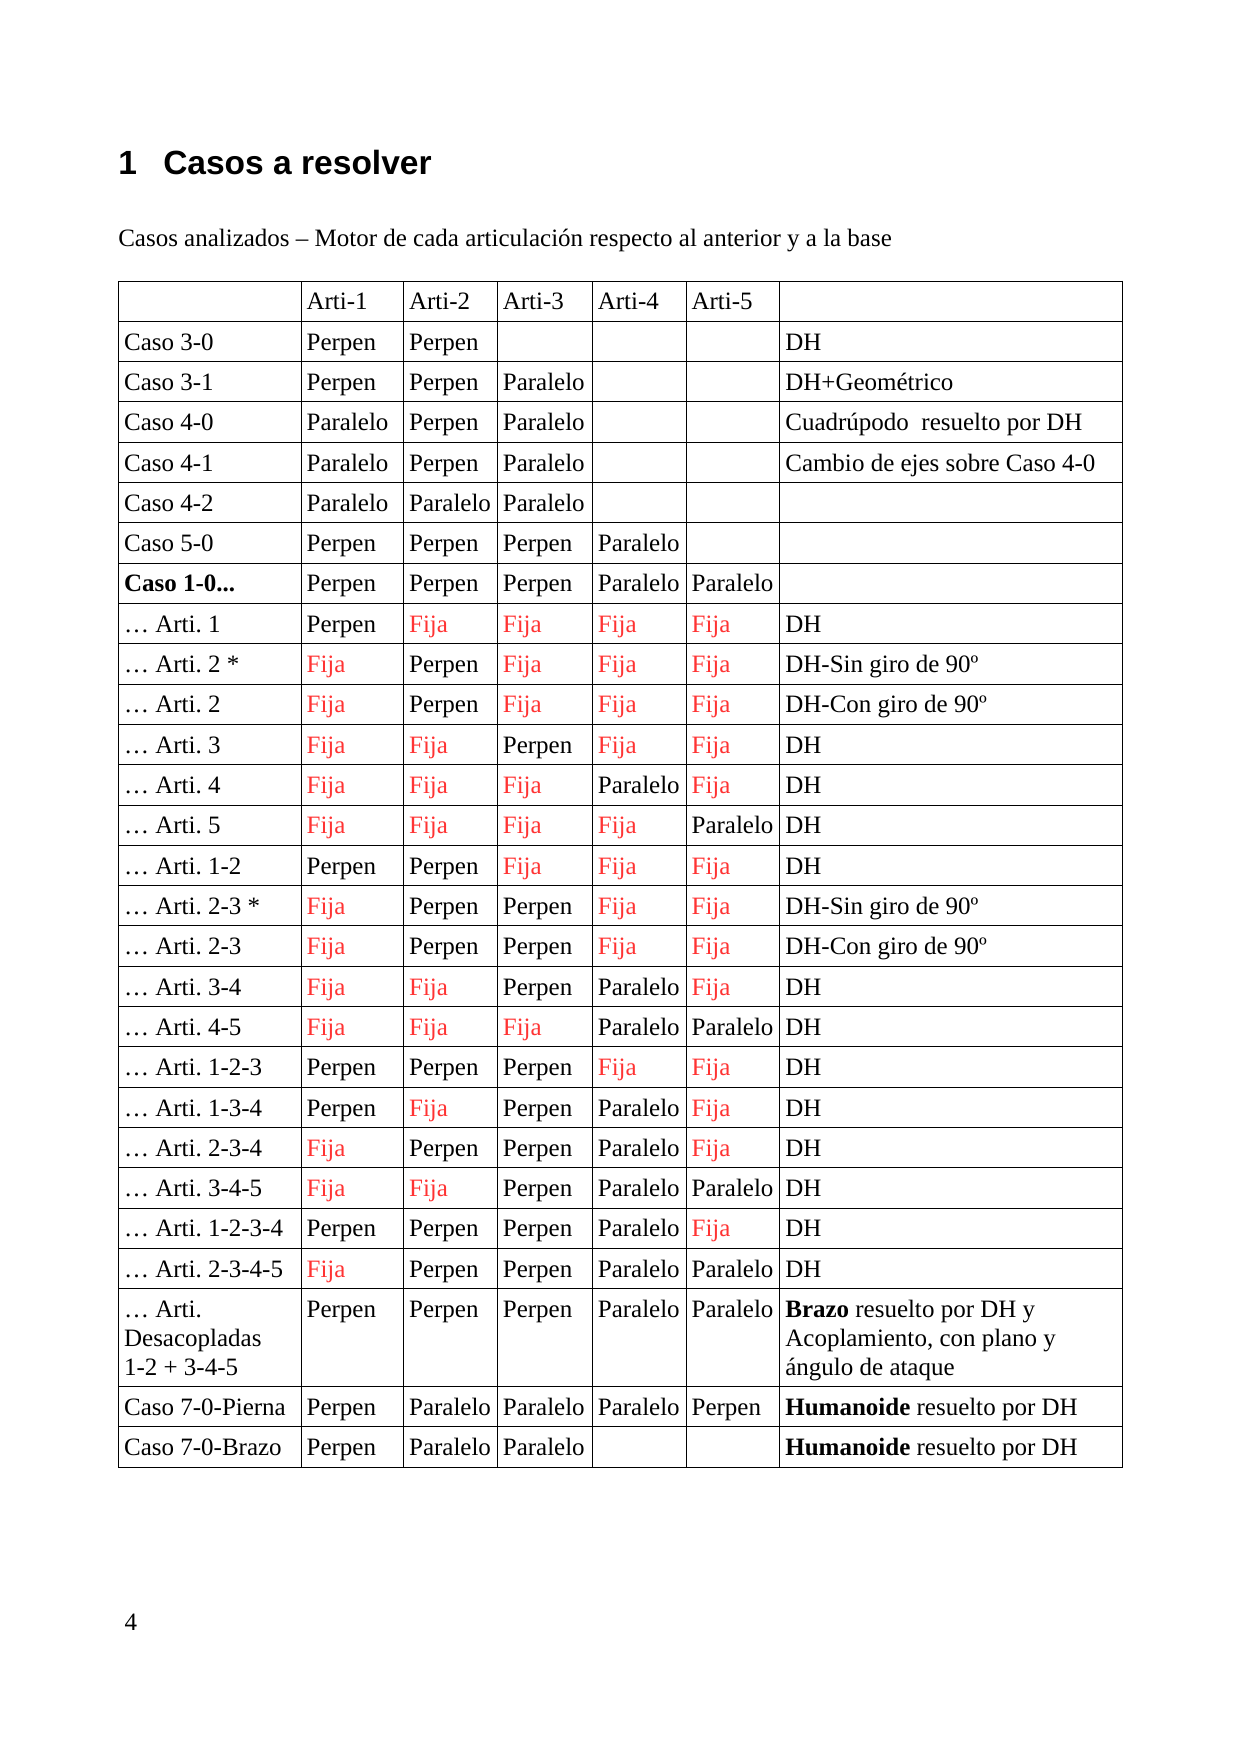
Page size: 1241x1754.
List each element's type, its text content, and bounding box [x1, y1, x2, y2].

table_cell Caso 4-1 [119, 443, 301, 482]
table_cell Paralelo [593, 1088, 686, 1127]
table_cell Perpen [404, 322, 497, 361]
table_cell Caso 7-0-Pierna [119, 1387, 301, 1426]
table_cell Fija [404, 725, 497, 764]
table_cell Paralelo [302, 402, 403, 442]
table_cell Caso 1-0... [119, 564, 301, 603]
table_cell Fija [498, 806, 592, 845]
table_cell Perpen [404, 1209, 497, 1248]
table_cell Perpen [302, 1427, 403, 1467]
table_cell … Arti. 5 [119, 806, 301, 845]
table_cell [780, 483, 1122, 522]
table_cell DH [780, 1007, 1122, 1046]
table_cell Fija [687, 685, 779, 724]
table_cell Fija [404, 765, 497, 805]
table_cell [593, 402, 686, 442]
table_cell Fija [687, 1209, 779, 1248]
table_cell Perpen [498, 1289, 592, 1386]
table_cell Fija [404, 1088, 497, 1127]
table_cell Paralelo [498, 1387, 592, 1426]
table_cell … Arti. 1-2-3 [119, 1047, 301, 1087]
table_cell Perpen [404, 926, 497, 966]
table_cell … Arti. 1-3-4 [119, 1088, 301, 1127]
table_cell … Arti. 1-2-3-4 [119, 1209, 301, 1248]
table_cell Fija [498, 604, 592, 643]
table_cell Fija [687, 1088, 779, 1127]
table_cell Paralelo [593, 1007, 686, 1046]
table_cell [593, 362, 686, 401]
table_cell Caso 7-0-Brazo [119, 1427, 301, 1467]
text Casos analizados – Motor de cada articulación respecto al anterior y a la base [118, 223, 1122, 252]
table_cell Humanoide resuelto por DH [780, 1427, 1122, 1467]
table_cell … Arti. 1-2 [119, 846, 301, 885]
table_cell [687, 402, 779, 442]
table_cell Perpen [302, 1088, 403, 1127]
table_header Arti-1 [302, 282, 403, 321]
table_cell Caso 3-0 [119, 322, 301, 361]
table_cell Fija [687, 967, 779, 1006]
table_cell Perpen [498, 1128, 592, 1167]
table_cell Paralelo [687, 564, 779, 603]
table_cell Perpen [498, 1088, 592, 1127]
table_cell Paralelo [498, 402, 592, 442]
table_cell Caso 3-1 [119, 362, 301, 401]
table_cell DH [780, 725, 1122, 764]
table_cell Paralelo [593, 765, 686, 805]
table_cell Paralelo [593, 967, 686, 1006]
table_cell [687, 483, 779, 522]
table_cell Cambio de ejes sobre Caso 4-0 [780, 443, 1122, 482]
table_cell Paralelo [593, 1387, 686, 1426]
table_cell … Arti. 3-4 [119, 967, 301, 1006]
table_cell Fija [498, 846, 592, 885]
table_cell Perpen [498, 1047, 592, 1087]
table_cell … Arti. 2-3-4 [119, 1128, 301, 1167]
table_cell Perpen [498, 1249, 592, 1288]
table_cell Paralelo [593, 1249, 686, 1288]
table_cell Fija [302, 1249, 403, 1288]
table_cell [593, 1427, 686, 1467]
table_cell Perpen [498, 886, 592, 925]
table_cell … Arti. 3-4-5 [119, 1168, 301, 1208]
table_cell Perpen [302, 564, 403, 603]
table_cell [687, 362, 779, 401]
table_cell … Arti. 4 [119, 765, 301, 805]
table_cell [593, 483, 686, 522]
table_cell DH [780, 1209, 1122, 1248]
table_cell Paralelo [687, 806, 779, 845]
table_cell … Arti. 2-3 [119, 926, 301, 966]
table_cell Paralelo [404, 1387, 497, 1426]
table_cell Paralelo [593, 1289, 686, 1386]
table_cell Fija [498, 685, 592, 724]
table_cell Perpen [404, 362, 497, 401]
table_cell Fija [302, 967, 403, 1006]
table_cell Fija [687, 846, 779, 885]
table_cell Paralelo [302, 483, 403, 522]
table_cell Perpen [498, 523, 592, 563]
table_cell DH [780, 604, 1122, 643]
table_cell Fija [498, 1007, 592, 1046]
table_cell Paralelo [302, 443, 403, 482]
table_cell Paralelo [593, 1168, 686, 1208]
table_cell Paralelo [593, 564, 686, 603]
table_cell Fija [404, 604, 497, 643]
table_cell Perpen [687, 1387, 779, 1426]
table_cell Paralelo [498, 443, 592, 482]
table_cell Fija [593, 685, 686, 724]
table_cell … Arti. 4-5 [119, 1007, 301, 1046]
table_cell Perpen [302, 1047, 403, 1087]
table_cell DH-Con giro de 90º [780, 685, 1122, 724]
table_cell DH [780, 1128, 1122, 1167]
table_cell Paralelo [498, 362, 592, 401]
table_cell Paralelo [687, 1007, 779, 1046]
table_cell Perpen [404, 523, 497, 563]
table_cell Paralelo [687, 1249, 779, 1288]
table_cell Fija [593, 1047, 686, 1087]
table_cell Perpen [404, 443, 497, 482]
table_cell Humanoide resuelto por DH [780, 1387, 1122, 1426]
table_cell Fija [593, 644, 686, 684]
table_cell [593, 322, 686, 361]
table_cell [687, 443, 779, 482]
table_cell Fija [687, 1047, 779, 1087]
table_cell DH [780, 1168, 1122, 1208]
table_cell Fija [302, 806, 403, 845]
table_cell Fija [404, 967, 497, 1006]
table_header [780, 282, 1122, 321]
table_cell Paralelo [687, 1168, 779, 1208]
table_cell Perpen [302, 523, 403, 563]
table_cell Fija [687, 725, 779, 764]
table_cell Fija [498, 644, 592, 684]
table_cell Perpen [404, 886, 497, 925]
table_cell Perpen [302, 604, 403, 643]
table_cell Fija [687, 604, 779, 643]
table_cell Perpen [302, 322, 403, 361]
table_cell DH [780, 806, 1122, 845]
table_cell DH [780, 1249, 1122, 1288]
table_cell Perpen [302, 1289, 403, 1386]
table_cell Perpen [302, 362, 403, 401]
table_header Arti-2 [404, 282, 497, 321]
table_cell Perpen [404, 564, 497, 603]
table_cell Fija [302, 1007, 403, 1046]
table_cell Fija [593, 725, 686, 764]
table_cell DH [780, 765, 1122, 805]
table_cell [687, 523, 779, 563]
table_cell Perpen [404, 644, 497, 684]
table_cell … Arti. 2 * [119, 644, 301, 684]
table_cell Fija [302, 725, 403, 764]
table_cell Perpen [302, 846, 403, 885]
table_cell … Arti. 3 [119, 725, 301, 764]
table_cell Paralelo [404, 1427, 497, 1467]
table_cell Perpen [404, 1128, 497, 1167]
table_cell Perpen [498, 564, 592, 603]
table_cell Cuadrúpodo resuelto por DH [780, 402, 1122, 442]
table_cell Paralelo [687, 1289, 779, 1386]
subtitle Casos a resolver [118, 143, 1122, 182]
table_cell [687, 1427, 779, 1467]
table_cell … Arti. 2-3-4-5 [119, 1249, 301, 1288]
table_cell Paralelo [593, 1209, 686, 1248]
table_cell Paralelo [498, 1427, 592, 1467]
table_cell Fija [687, 926, 779, 966]
table_cell Perpen [498, 725, 592, 764]
table_cell Fija [498, 765, 592, 805]
table_cell DH [780, 967, 1122, 1006]
table_cell Paralelo [593, 1128, 686, 1167]
table_cell Perpen [498, 926, 592, 966]
table_cell [593, 443, 686, 482]
table_cell Fija [687, 644, 779, 684]
table_cell DH-Con giro de 90º [780, 926, 1122, 966]
table_header Arti-4 [593, 282, 686, 321]
table_header [119, 282, 301, 321]
table_cell Perpen [404, 1047, 497, 1087]
table_cell Fija [302, 765, 403, 805]
table_cell [780, 564, 1122, 603]
table_cell Fija [593, 926, 686, 966]
table_cell DH [780, 1047, 1122, 1087]
table_cell Fija [687, 765, 779, 805]
table_cell Perpen [498, 1168, 592, 1208]
table_cell … Arti. 2-3 * [119, 886, 301, 925]
table_cell Perpen [404, 1289, 497, 1386]
table_cell Paralelo [498, 483, 592, 522]
table_cell … Arti. 1 [119, 604, 301, 643]
table_cell Caso 5-0 [119, 523, 301, 563]
table_cell Fija [687, 886, 779, 925]
table_cell Perpen [404, 685, 497, 724]
table_cell Fija [302, 644, 403, 684]
table_cell Perpen [404, 846, 497, 885]
table_cell Fija [404, 1007, 497, 1046]
table_cell [498, 322, 592, 361]
table_cell … Arti. Desacopladas 1-2 + 3-4-5 [119, 1289, 301, 1386]
table_header Arti-3 [498, 282, 592, 321]
table_cell Fija [302, 685, 403, 724]
table_cell Fija [404, 1168, 497, 1208]
table_cell Perpen [404, 402, 497, 442]
table_header Arti-5 [687, 282, 779, 321]
table_cell Fija [302, 1128, 403, 1167]
table_cell Perpen [498, 967, 592, 1006]
table_cell Caso 4-0 [119, 402, 301, 442]
table_cell Perpen [404, 1249, 497, 1288]
table_cell Fija [593, 846, 686, 885]
table_cell Fija [593, 806, 686, 845]
table_cell Perpen [302, 1209, 403, 1248]
table_cell Paralelo [404, 483, 497, 522]
table_cell Fija [302, 886, 403, 925]
table_cell Fija [404, 806, 497, 845]
table_cell Fija [593, 604, 686, 643]
table_cell [687, 322, 779, 361]
table_cell DH-Sin giro de 90º [780, 644, 1122, 684]
table_cell Fija [687, 1128, 779, 1167]
table_cell Paralelo [593, 523, 686, 563]
table_cell Caso 4-2 [119, 483, 301, 522]
table_cell Brazo resuelto por DH y Acoplamiento, con plano y ángulo de ataque [780, 1289, 1122, 1386]
table_cell Fija [593, 886, 686, 925]
table_cell DH [780, 846, 1122, 885]
table_cell [780, 523, 1122, 563]
table_cell Fija [302, 926, 403, 966]
table_cell Fija [302, 1168, 403, 1208]
table_cell … Arti. 2 [119, 685, 301, 724]
table_cell DH-Sin giro de 90º [780, 886, 1122, 925]
table_cell DH [780, 322, 1122, 361]
table_cell Perpen [302, 1387, 403, 1426]
table_cell DH+Geométrico [780, 362, 1122, 401]
table_cell Perpen [498, 1209, 592, 1248]
table_cell DH [780, 1088, 1122, 1127]
